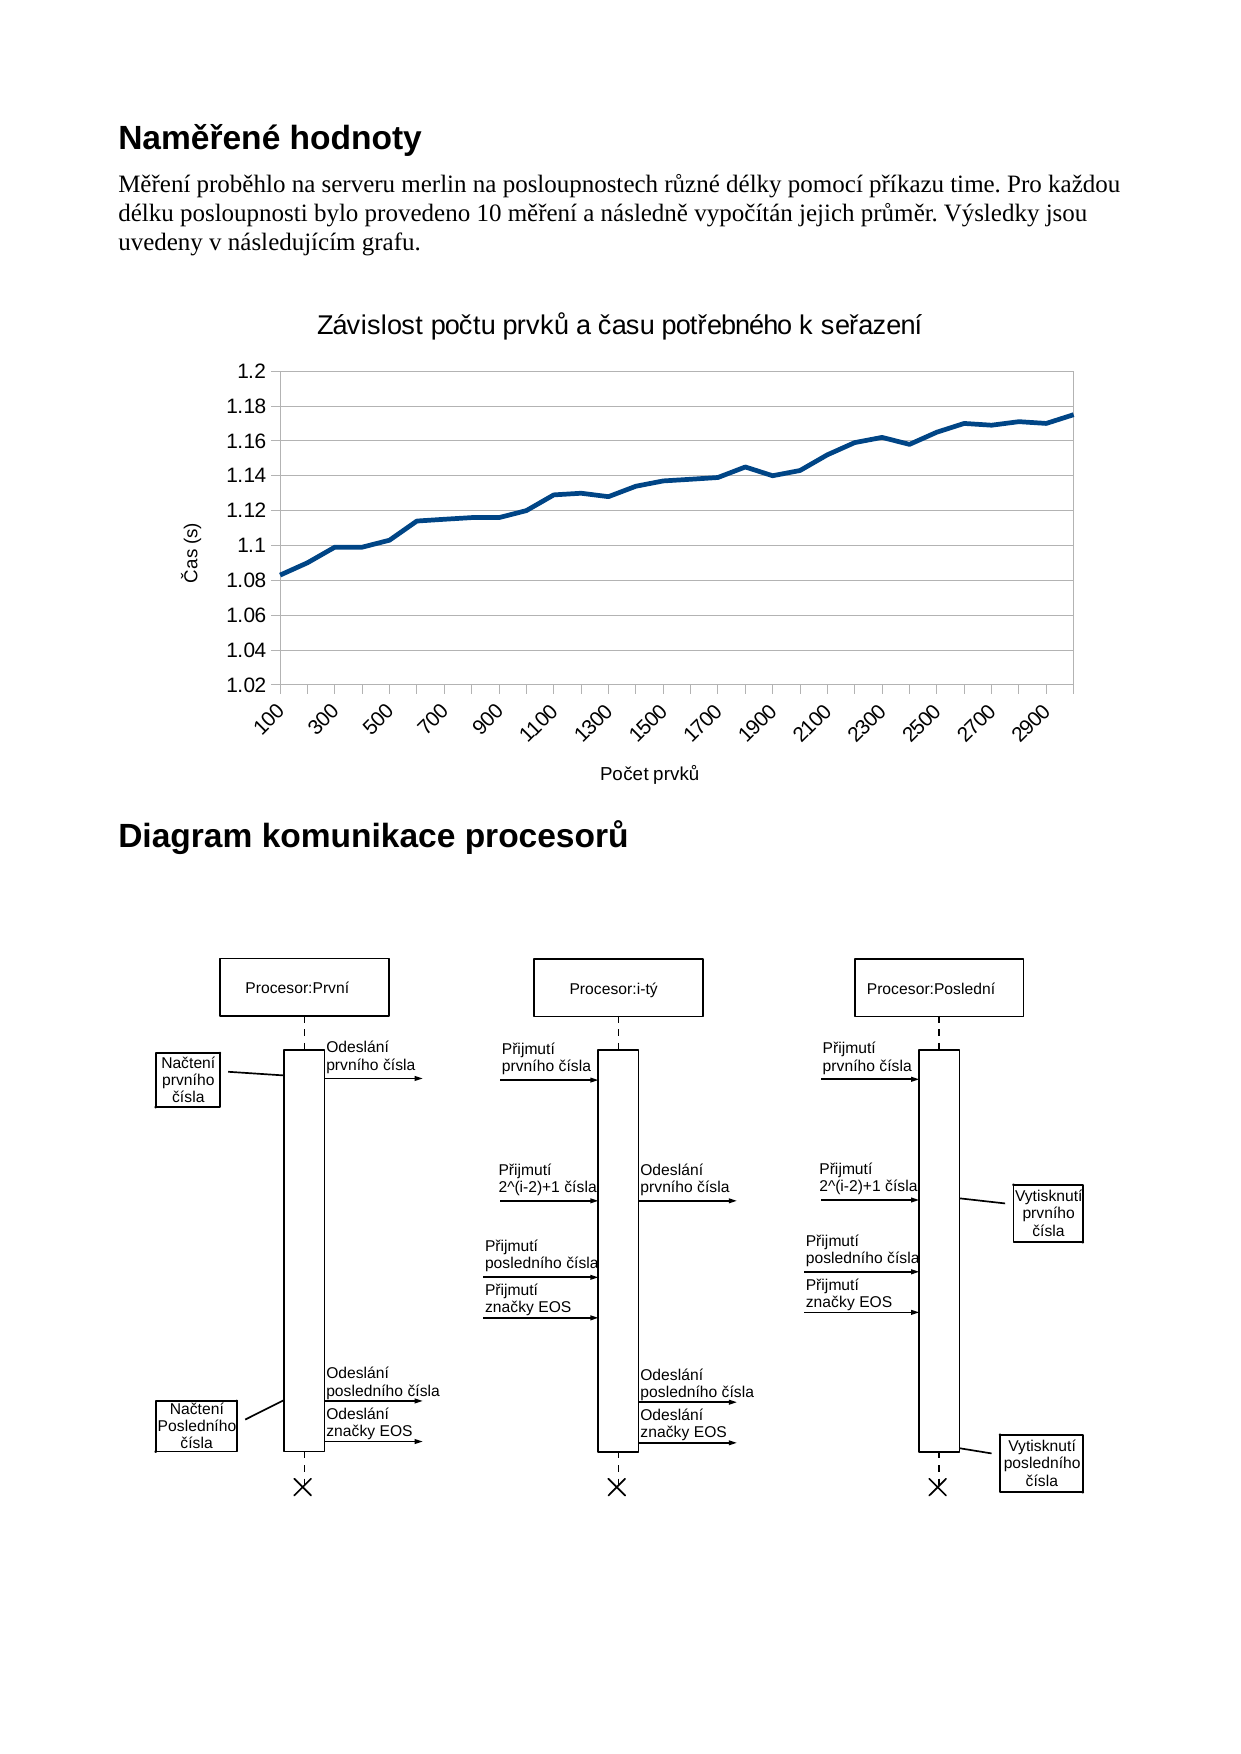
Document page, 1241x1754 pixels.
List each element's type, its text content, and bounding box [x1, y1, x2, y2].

subtitle Diagram komunikace procesorů [118, 305, 1122, 854]
text Měření proběhlo na serveru merlin na posloupnostech různé délky pomocí příkazu time. Pro každou délku posloupnosti bylo provedeno 10 měření a následně vypočítán jejich průměr. Výsledky jsou uvedeny v následujícím grafu. [118, 169, 1122, 256]
subtitle Naměřené hodnoty [118, 118, 1122, 157]
